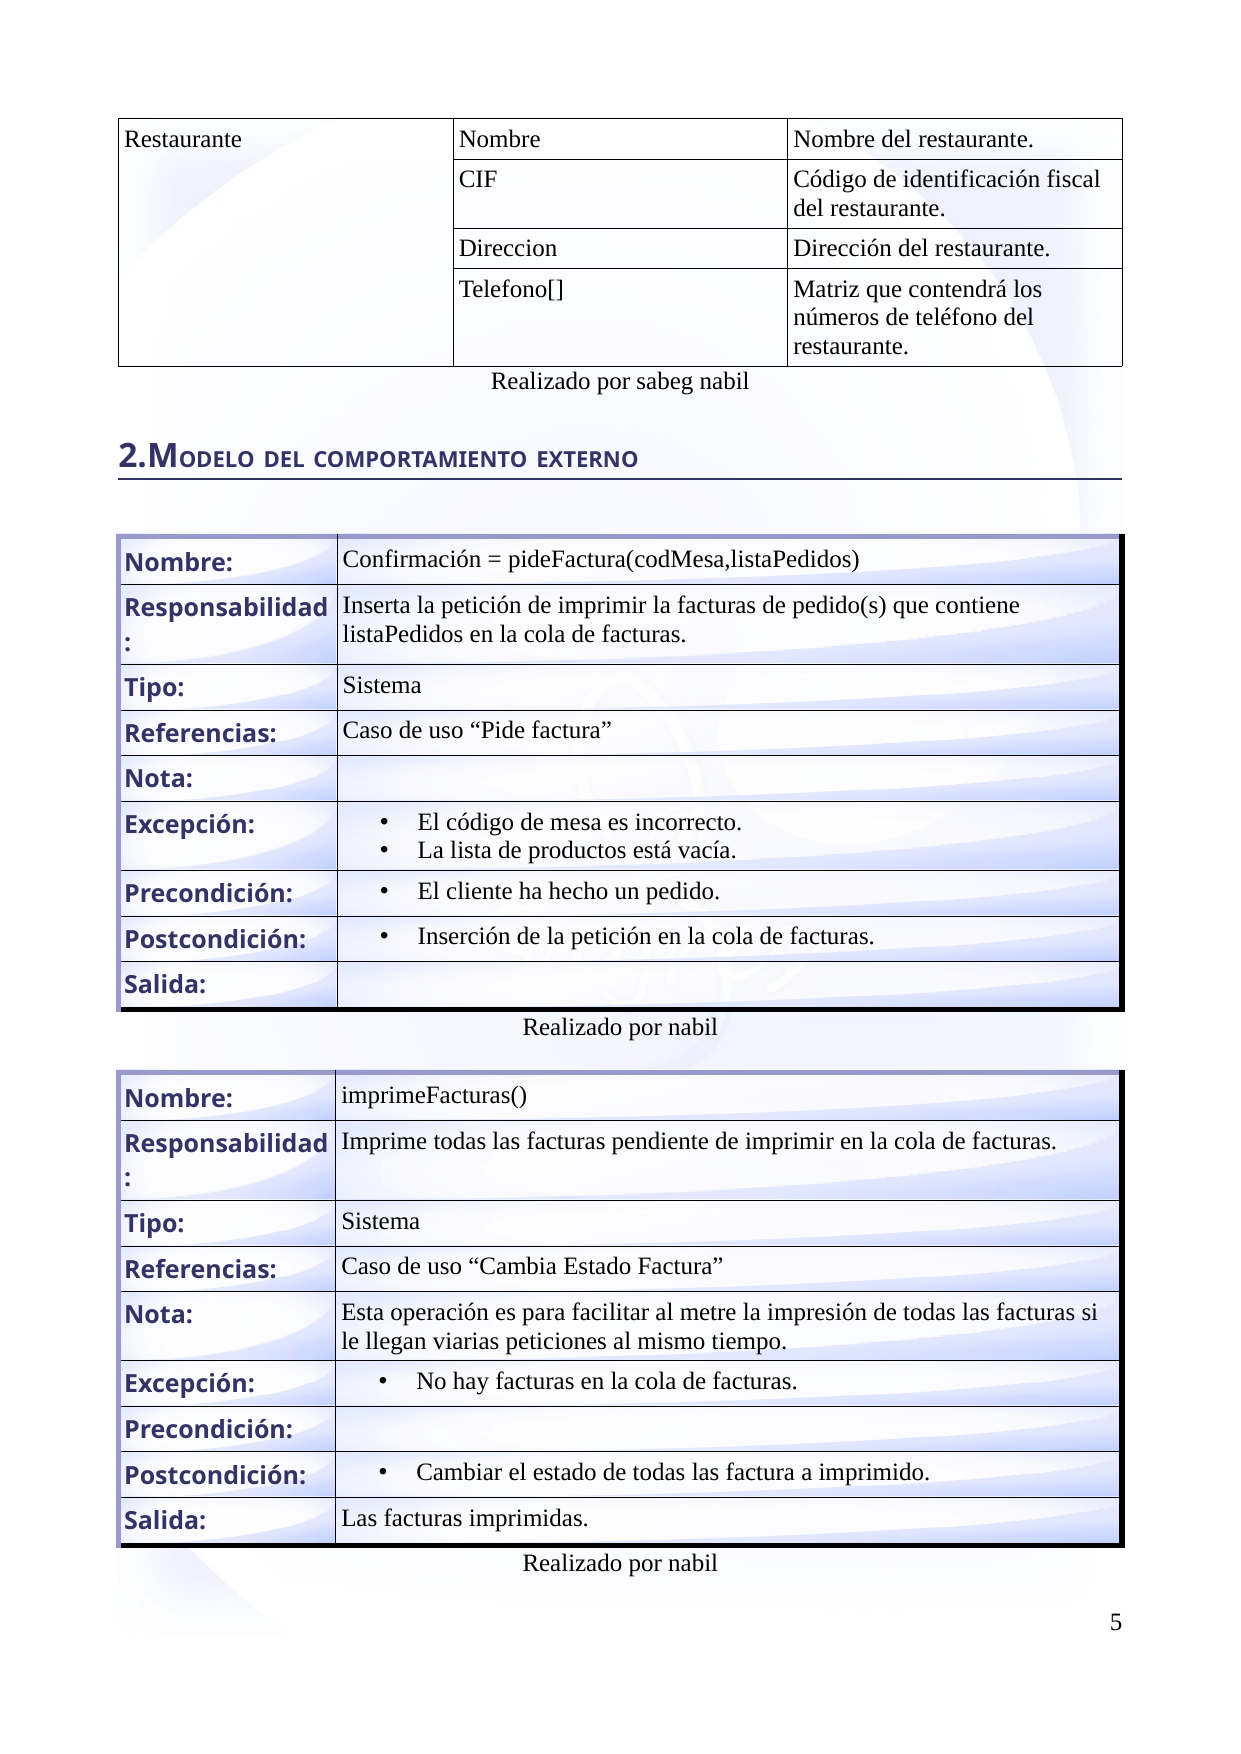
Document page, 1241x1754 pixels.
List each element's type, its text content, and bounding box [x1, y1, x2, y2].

table_cell Matriz que contendrá los números de teléfono del restaurante. [788, 269, 1122, 366]
table_cell Caso de uso “Cambia Estado Factura” [336, 1247, 1119, 1291]
text Realizado por sabeg nabil [118, 367, 1122, 394]
table_header Nombre: [121, 1075, 335, 1120]
table_cell Responsabilidad: [121, 585, 337, 664]
table_cell Responsabilidad: [121, 1121, 335, 1200]
table_cell Tipo: [121, 665, 337, 709]
table_cell [338, 962, 1119, 1007]
table_cell Las facturas imprimidas. [336, 1498, 1119, 1543]
table_cell No hay facturas en la cola de facturas. [336, 1361, 1119, 1406]
table_cell Precondición: [121, 871, 337, 916]
table_cell Sistema [336, 1201, 1119, 1246]
table_cell El código de mesa es incorrecto. La lista de productos está vacía. [338, 802, 1119, 870]
table_cell Excepción: [121, 802, 337, 870]
table_cell Excepción: [121, 1361, 335, 1406]
picture [118, 480, 1122, 534]
table_cell Restaurante [119, 119, 453, 366]
table_cell Inserta la petición de imprimir la facturas de pedido(s) que contiene listaPedidos en la cola de facturas. [338, 585, 1119, 664]
table_cell Esta operación es para facilitar al metre la impresión de todas las facturas si le llegan viarias peticiones al mismo tiempo. [336, 1292, 1119, 1360]
table_cell Salida: [121, 1498, 335, 1543]
table_header imprimeFacturas() [336, 1075, 1119, 1120]
table_cell Dirección del restaurante. [788, 229, 1122, 268]
table_cell Cambiar el estado de todas las factura a imprimido. [336, 1452, 1119, 1497]
table_header Confirmación = pideFactura(codMesa,listaPedidos) [338, 539, 1119, 584]
table_cell Nota: [121, 1292, 335, 1360]
table_cell Referencias: [121, 711, 337, 755]
table_cell Telefono[] [454, 269, 787, 366]
table_cell Caso de uso “Pide factura” [338, 711, 1119, 755]
table_cell Nombre del restaurante. [788, 119, 1122, 158]
table_cell Código de identificación fiscal del restaurante. [788, 160, 1122, 227]
table_cell Tipo: [121, 1201, 335, 1246]
table_cell Direccion [454, 229, 787, 268]
subtitle 2.Modelo del comportamiento externo [118, 432, 1122, 478]
picture [118, 1041, 1122, 1070]
table_cell Postcondición: [121, 1452, 335, 1497]
table_cell Referencias: [121, 1247, 335, 1291]
table_cell Sistema [338, 665, 1119, 709]
table_cell Postcondición: [121, 917, 337, 961]
table_cell [336, 1407, 1119, 1451]
table_cell Inserción de la petición en la cola de facturas. [338, 917, 1119, 961]
picture [118, 1577, 1122, 1636]
picture [118, 394, 1122, 432]
table_cell Imprime todas las facturas pendiente de imprimir en la cola de facturas. [336, 1121, 1119, 1200]
table_header Nombre: [121, 539, 337, 584]
table_cell Nombre [454, 119, 787, 158]
table_cell [338, 756, 1119, 801]
table_cell El cliente ha hecho un pedido. [338, 871, 1119, 916]
table_cell Salida: [121, 962, 337, 1007]
table_cell Precondición: [121, 1407, 335, 1451]
table_cell CIF [454, 160, 787, 227]
table_cell Nota: [121, 756, 337, 801]
text Realizado por nabil [118, 1012, 1122, 1041]
text Realizado por nabil [118, 1548, 1122, 1577]
